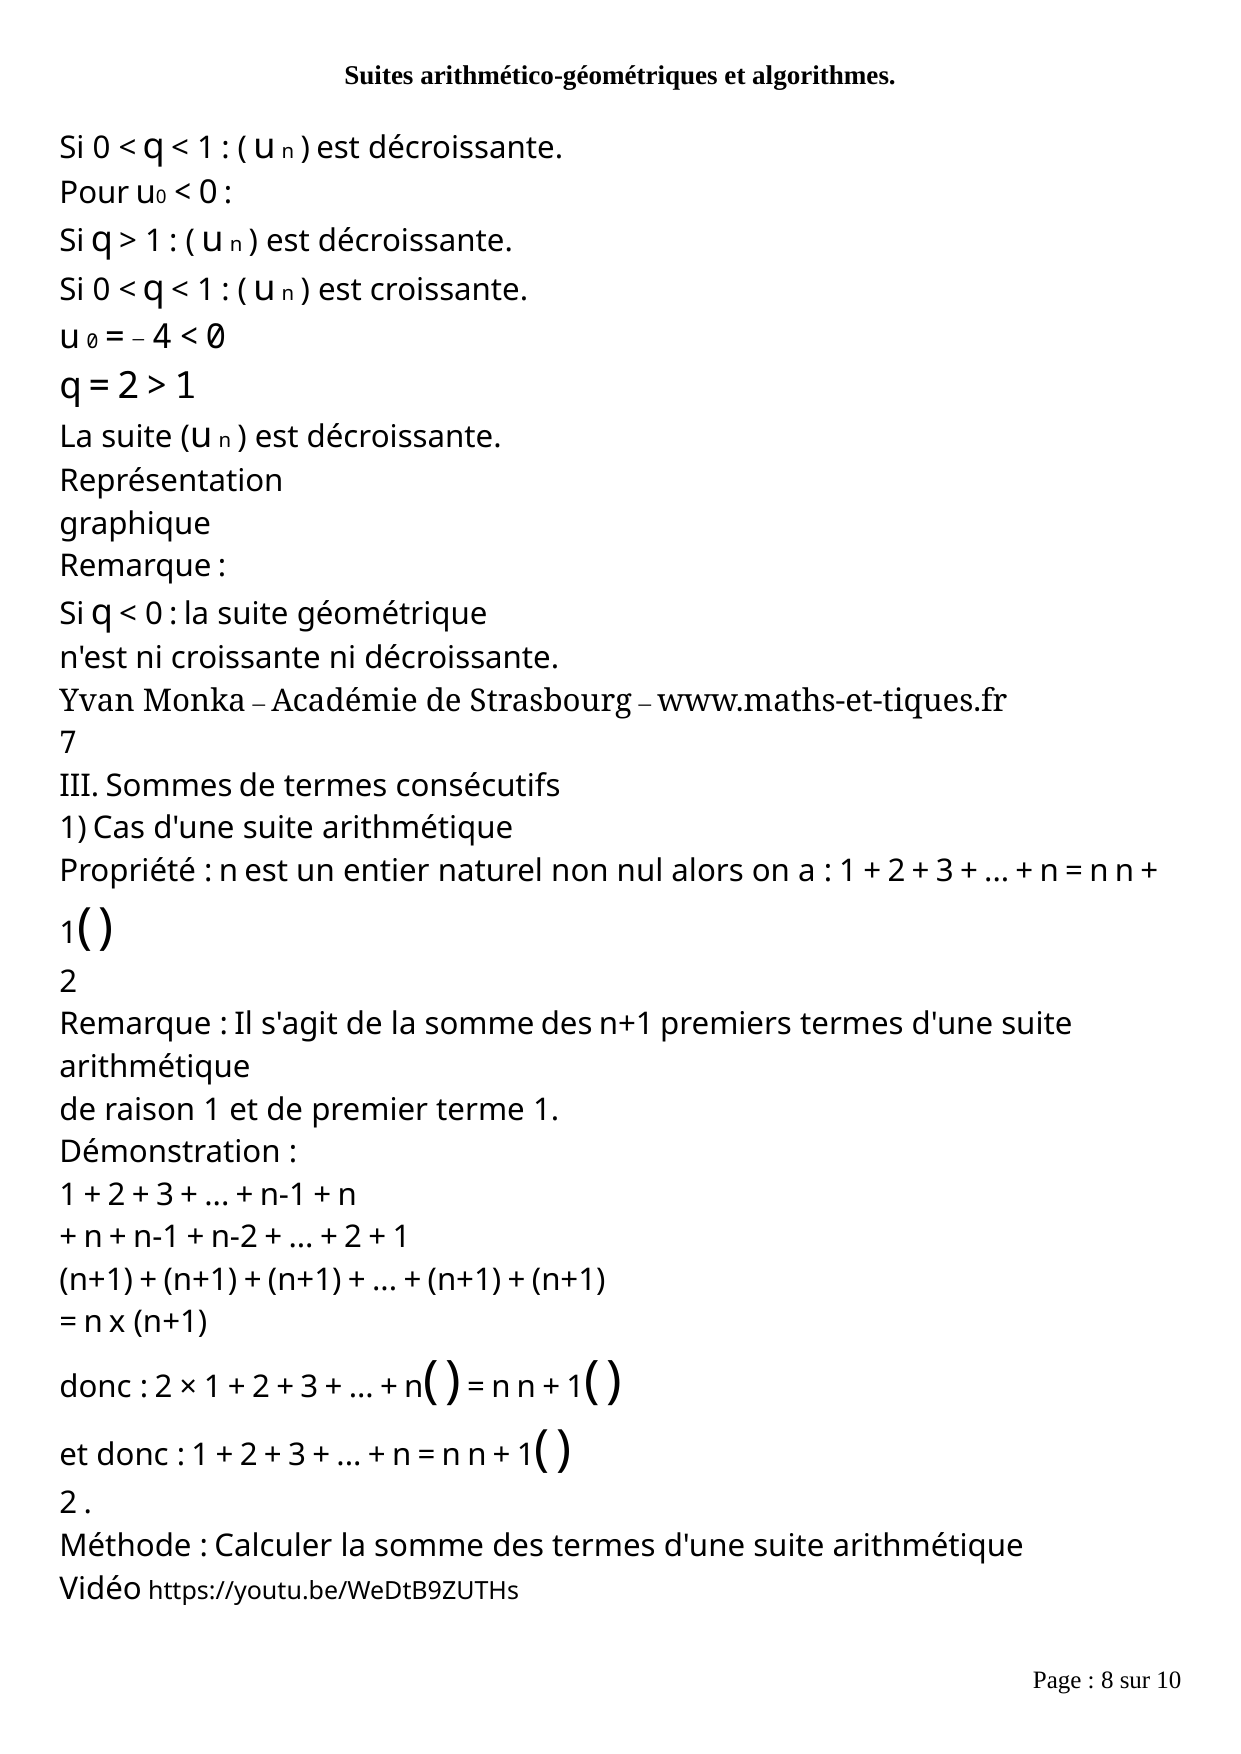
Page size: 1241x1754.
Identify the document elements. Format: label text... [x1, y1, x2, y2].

text Yvan Monka – Académie de Strasbourg – www.maths-et-tiques.fr 7 III. Sommes de termes consécutifs 1) Cas d'une suite arithmétique Propriété : n est un entier naturel non nul alors on a : 1 + 2 + 3 + ... + n = n n + 1( ) 2 Remarque : Il s'agit de la somme des n+1 premiers termes d'une suite arithmétique de raison 1 et de premier terme 1. Démonstration : 1 + 2 + 3 + ... + n-1 + n + n + n-1 + n-2 + ... + 2 + 1 (n+1) + (n+1) + (n+1) + ... + (n+1) + (n+1) = n x (n+1) donc : 2 × 1 + 2 + 3 + ... + n( ) = n n + 1( ) et donc : 1 + 2 + 3 + ... + n = n n + 1( ) 2 . Méthode : Calculer la somme des termes d'une suite arithmétique Vidéo https://youtu.be/WeDtB9ZUTHs [59, 677, 1181, 1608]
text Si 0 < q < 1 : ( u n ) est décroissante. Pour u0 < 0 : Si q > 1 : ( u n ) est décroissante. Si 0 < q < 1 : ( u n ) est croissante. u 0 = − 4 < 0 q = 2 > 1 La suite (u n ) est décroissante. Représentation graphique Remarque : Si q < 0 : la suite géométrique n'est ni croissante ni décroissante. [59, 120, 1181, 677]
